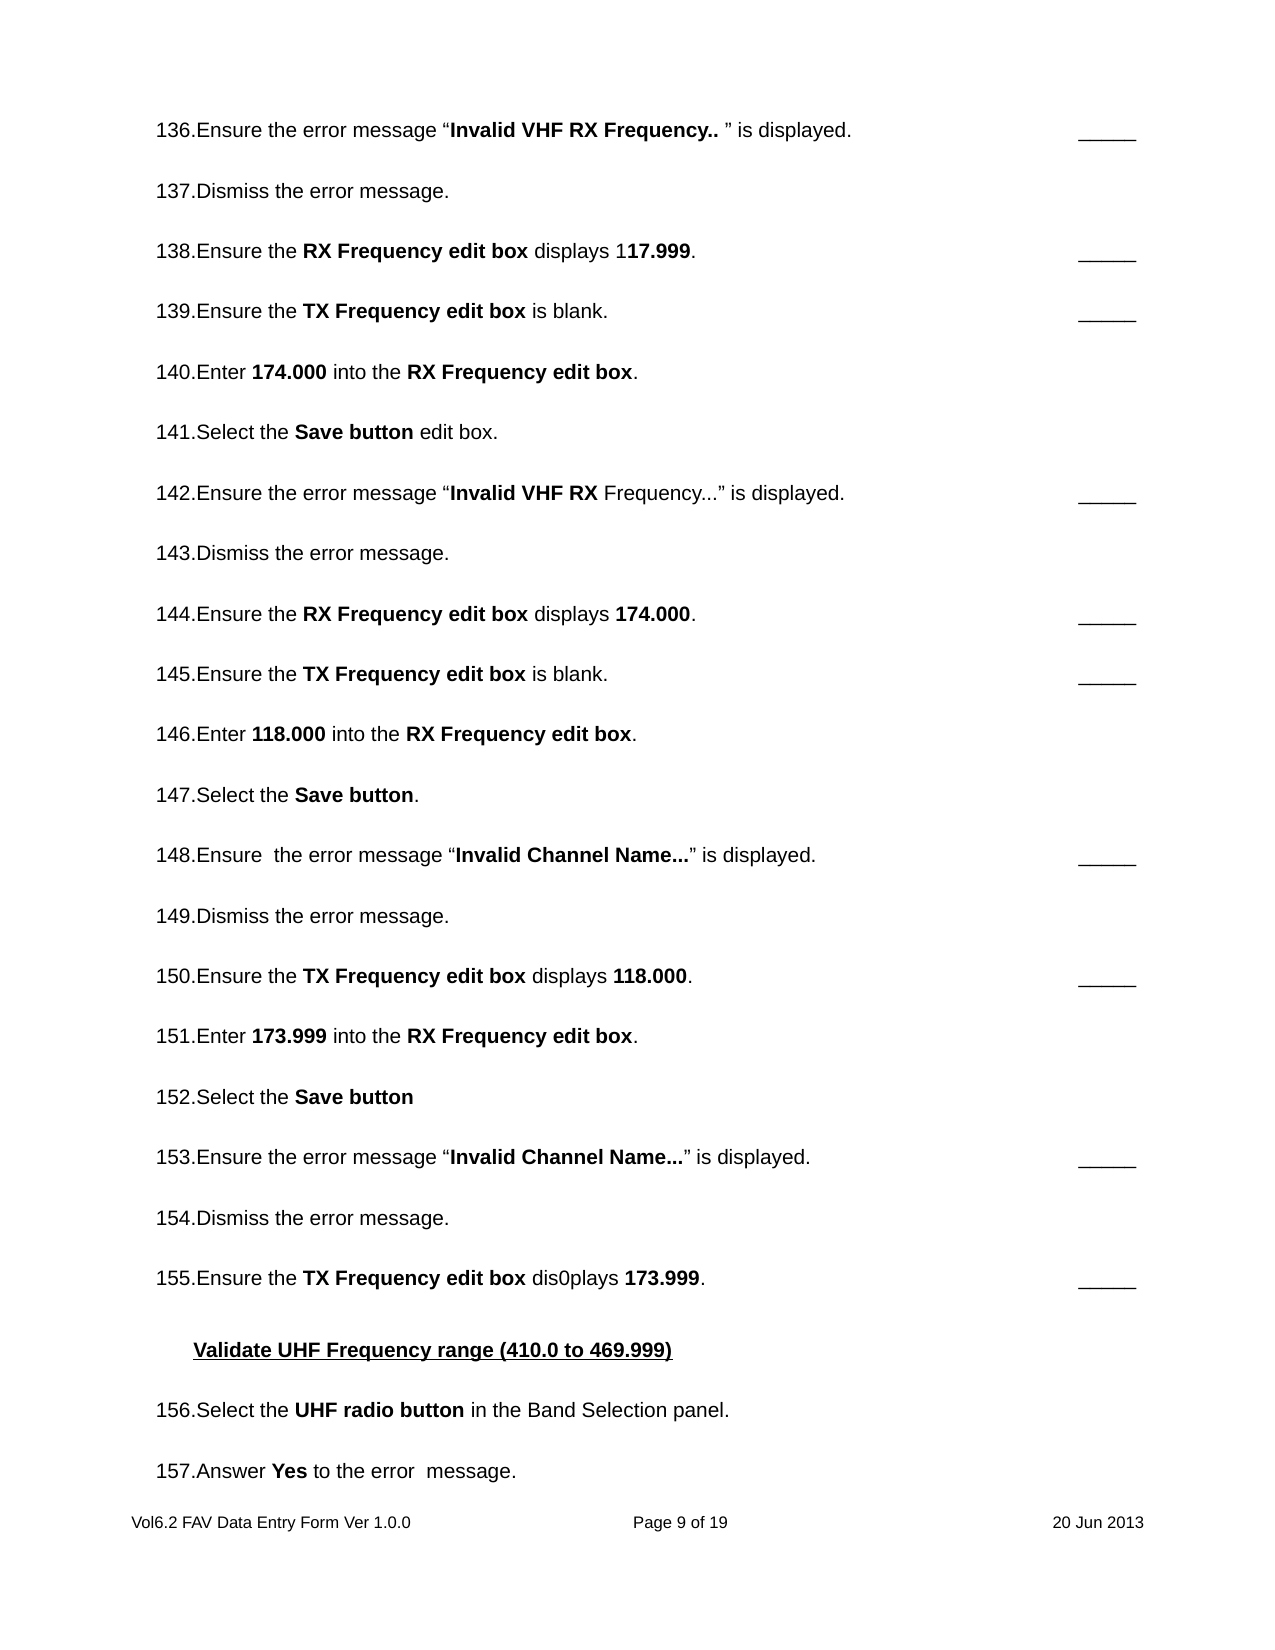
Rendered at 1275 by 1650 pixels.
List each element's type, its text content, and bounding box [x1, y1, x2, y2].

list Ensure the TX Frequency edit box is blank. _____ [156, 299, 1157, 347]
list Enter 118.000 into the RX Frequency edit box. [156, 722, 1157, 770]
list Ensure the error message “Invalid Channel Name...” is displayed. _____ [156, 1145, 1157, 1193]
list Select the Save button edit box. [156, 420, 1157, 468]
list Enter 173.999 into the RX Frequency edit box. [156, 1024, 1157, 1072]
list Answer Yes to the error message. [156, 1459, 1157, 1483]
list Ensure the TX Frequency edit box dis0plays 173.999. _____ Validate UHF Frequency range (410.0 to 469.999) [156, 1266, 1157, 1386]
list Enter 174.000 into the RX Frequency edit box. [156, 360, 1157, 408]
list Dismiss the error message. [156, 178, 1157, 226]
list Ensure the TX Frequency edit box displays 118.000. _____ [156, 964, 1157, 1012]
list Dismiss the error message. [156, 1206, 1157, 1253]
list Ensure the error message “Invalid VHF RX Frequency.. ” is displayed. _____ [156, 118, 1157, 166]
list Select the UHF radio button in the Band Selection panel. [156, 1398, 1157, 1446]
list Ensure the error message “Invalid VHF RX Frequency...” is displayed. _____ [156, 481, 1157, 528]
list Ensure the RX Frequency edit box displays 117.999. _____ [156, 239, 1157, 287]
list Ensure the error message “Invalid Channel Name...” is displayed. _____ [156, 843, 1157, 891]
list Dismiss the error message. [156, 903, 1157, 951]
list Ensure the RX Frequency edit box displays 174.000. _____ [156, 601, 1157, 649]
list Select the Save button. [156, 783, 1157, 831]
list Dismiss the error message. [156, 541, 1157, 589]
list Select the Save button [156, 1085, 1157, 1133]
list Ensure the TX Frequency edit box is blank. _____ [156, 662, 1157, 710]
